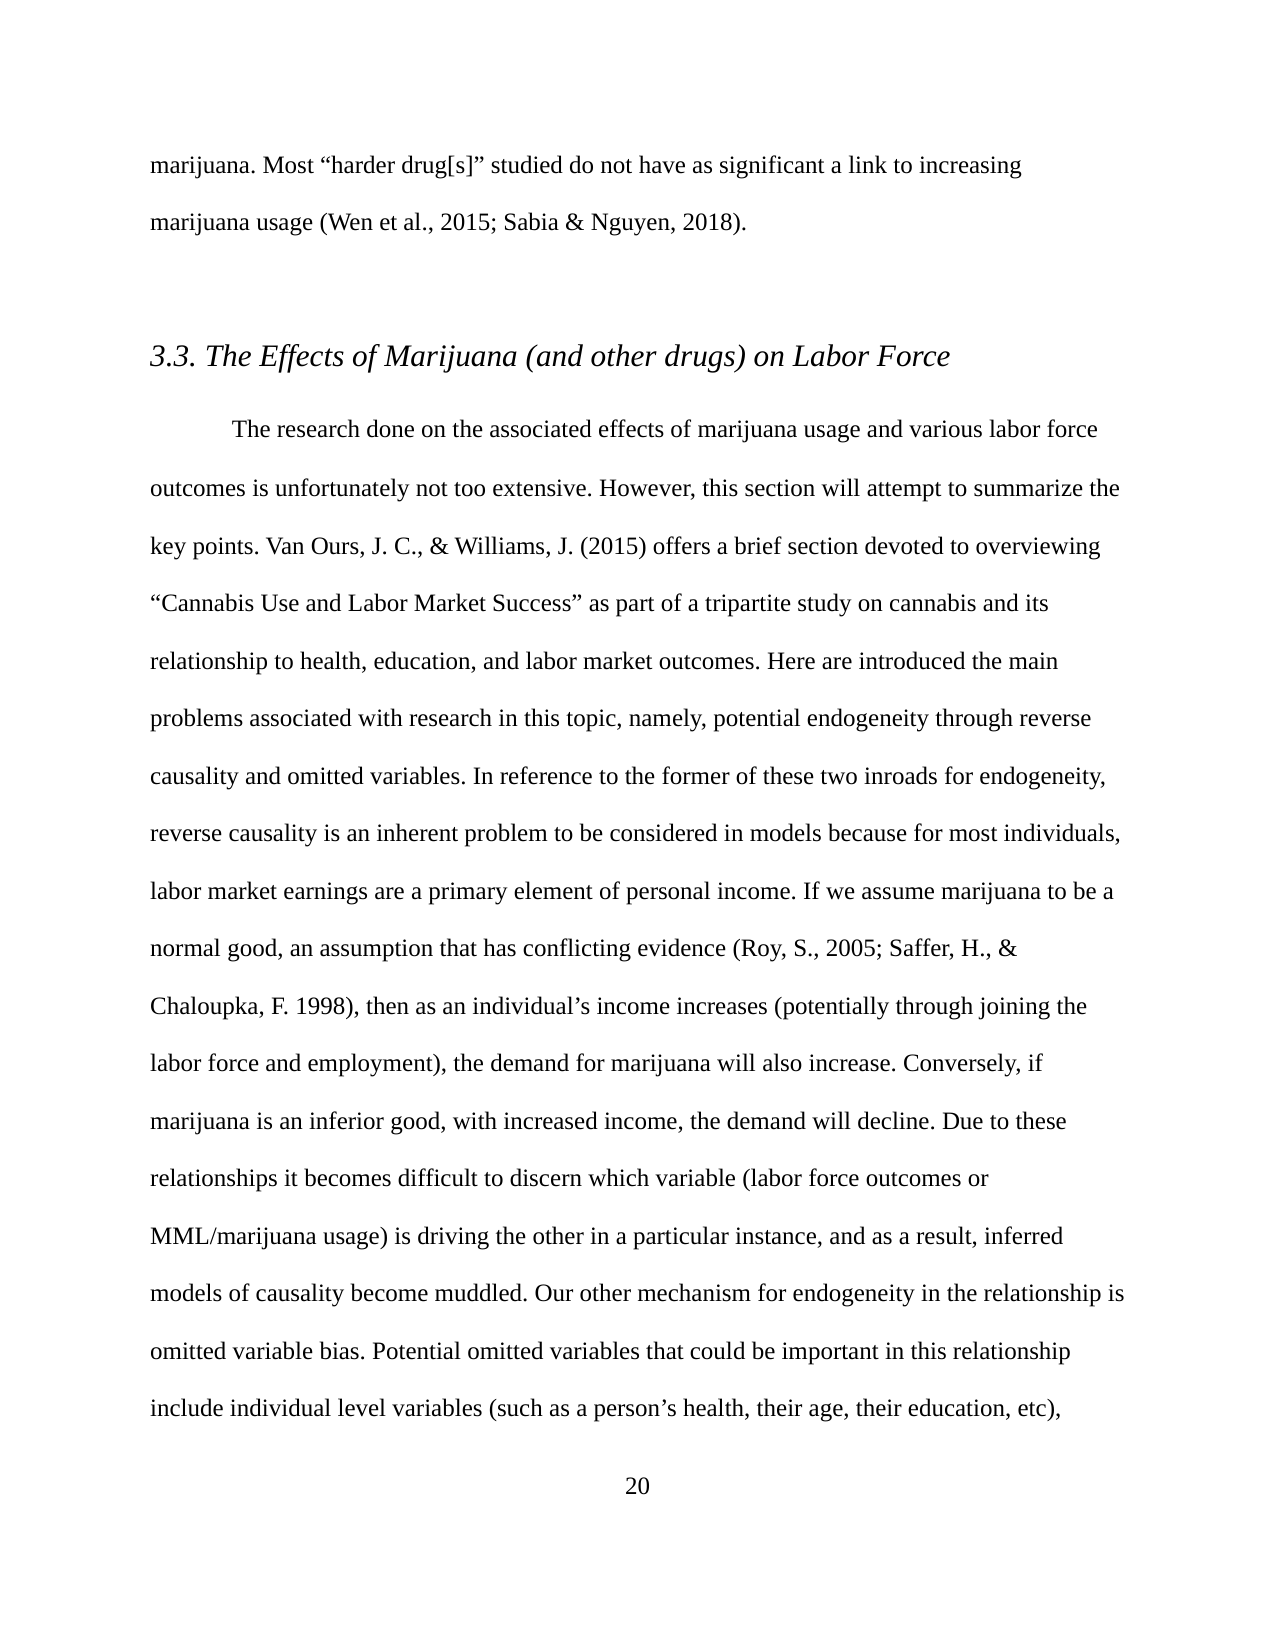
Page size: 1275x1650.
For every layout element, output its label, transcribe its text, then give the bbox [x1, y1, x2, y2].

text 3.3. The Effects of Marijuana (and other drugs) on Labor Force [150, 337, 1125, 373]
text marijuana. Most “harder drug[s]” studied do not have as significant a link to increasing marijuana usage (Wen et al., 2015; Sabia & Nguyen, 2018). [150, 150, 1125, 236]
text The research done on the associated effects of marijuana usage and various labor force outcomes is unfortunately not too extensive. However, this section will attempt to summarize the key points. Van Ours, J. C., & Williams, J. (2015) offers a brief section devoted to overviewing “Cannabis Use and Labor Market Success” as part of a tripartite study on cannabis and its relationship to health, education, and labor market outcomes. Here are introduced the main problems associated with research in this topic, namely, potential endogeneity through reverse causality and omitted variables. In reference to the former of these two inroads for endogeneity, reverse causality is an inherent problem to be considered in models because for most individuals, labor market earnings are a primary element of personal income. If we assume marijuana to be a normal good, an assumption that has conflicting evidence (Roy, S., 2005; Saffer, H., & Chaloupka, F. 1998), then as an individual’s income increases (potentially through joining the labor force and employment), the demand for marijuana will also increase. Conversely, if marijuana is an inferior good, with increased income, the demand will decline. Due to these relationships it becomes difficult to discern which variable (labor force outcomes or MML/marijuana usage) is driving the other in a particular instance, and as a result, inferred models of causality become muddled. Our other mechanism for endogeneity in the relationship is omitted variable bias. Potential omitted variables that could be important in this relationship include individual level variables (such as a person’s health, their age, their education, etc), [150, 409, 1125, 1422]
